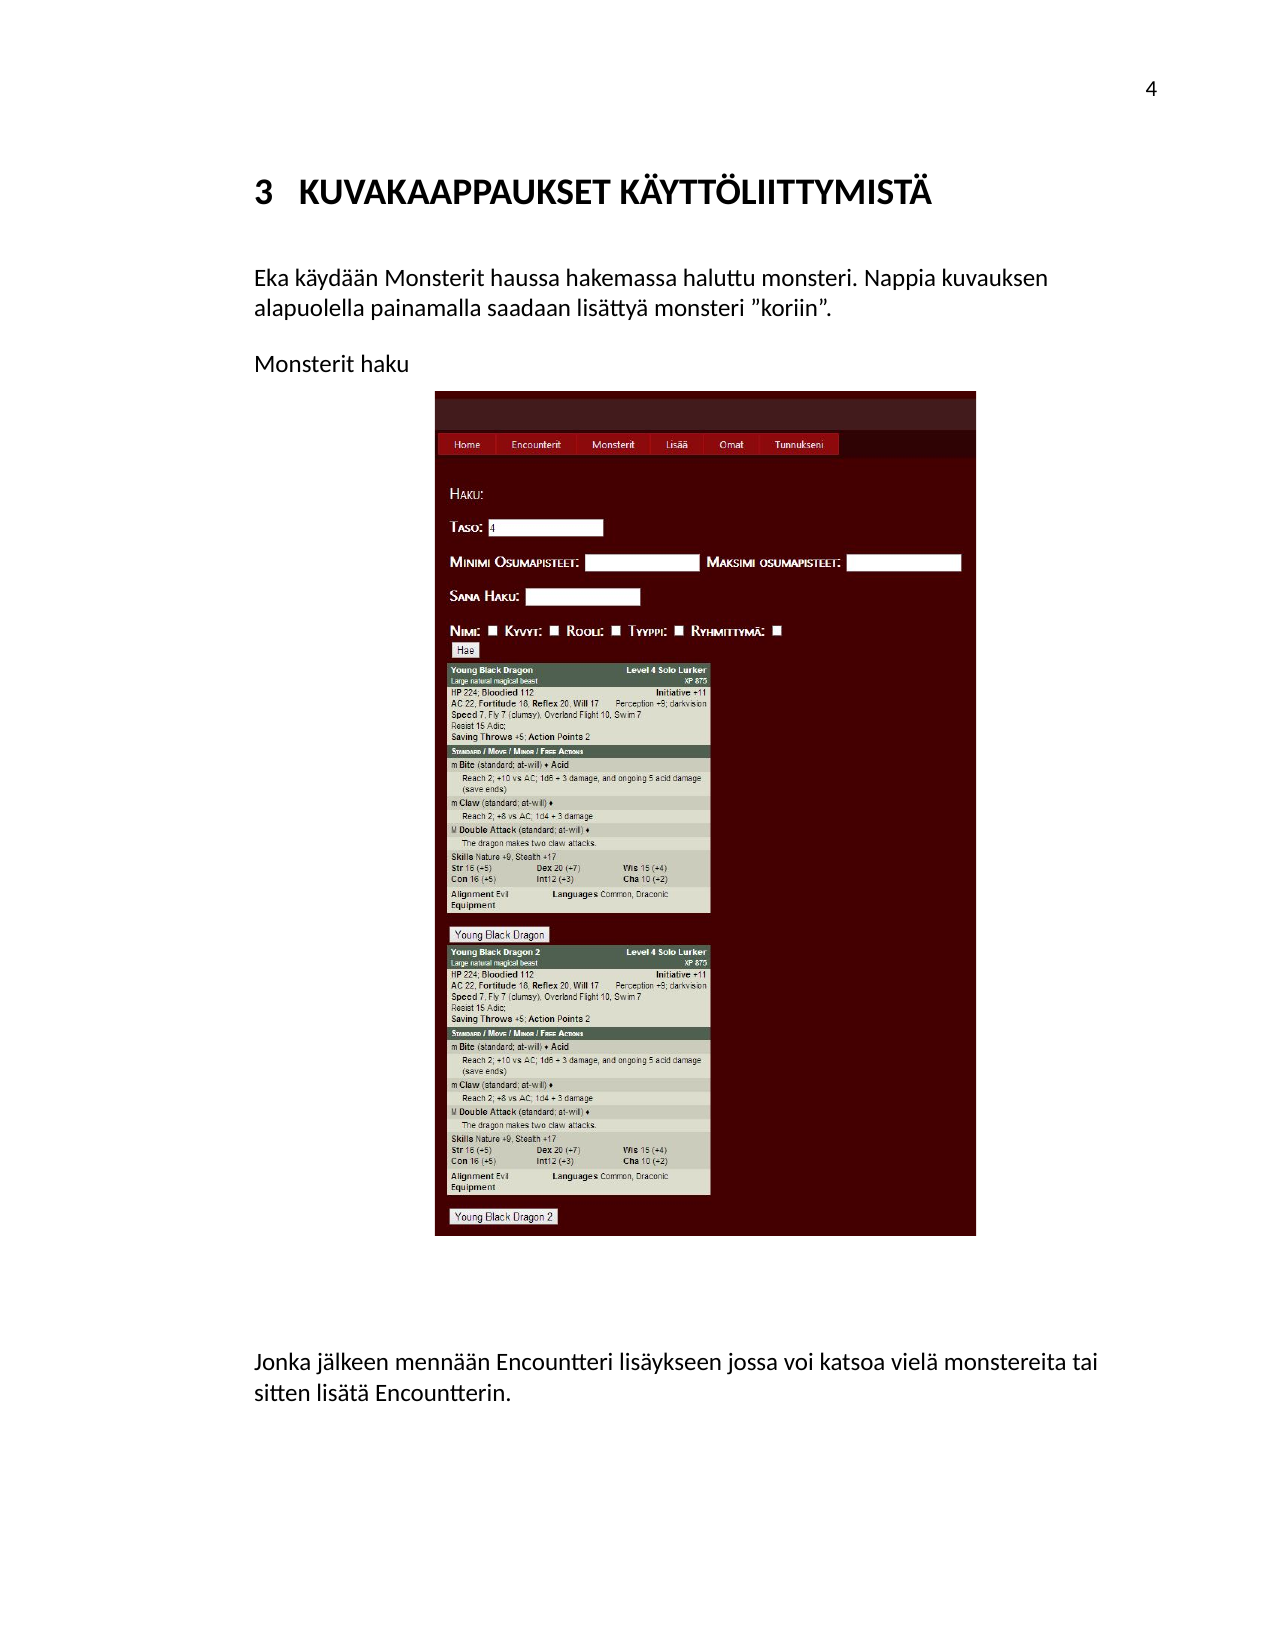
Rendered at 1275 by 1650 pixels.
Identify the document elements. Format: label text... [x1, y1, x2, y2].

text Eka käydään Monsterit haussa hakemassa haluttu monsteri. Nappia kuvauksen alapuolella painamalla saadaan lisättyä monsteri ”koriin”. [254, 262, 1157, 323]
text Jonka jälkeen mennään Encountteri lisäykseen jossa voi katsoa vielä monstereita tai sitten lisätä Encountterin. [254, 1346, 1157, 1407]
picture [434, 391, 977, 1236]
subtitle Kuvakaappaukset käyttöliittymistä [254, 168, 1157, 214]
text Monsterit haku [254, 348, 1157, 378]
